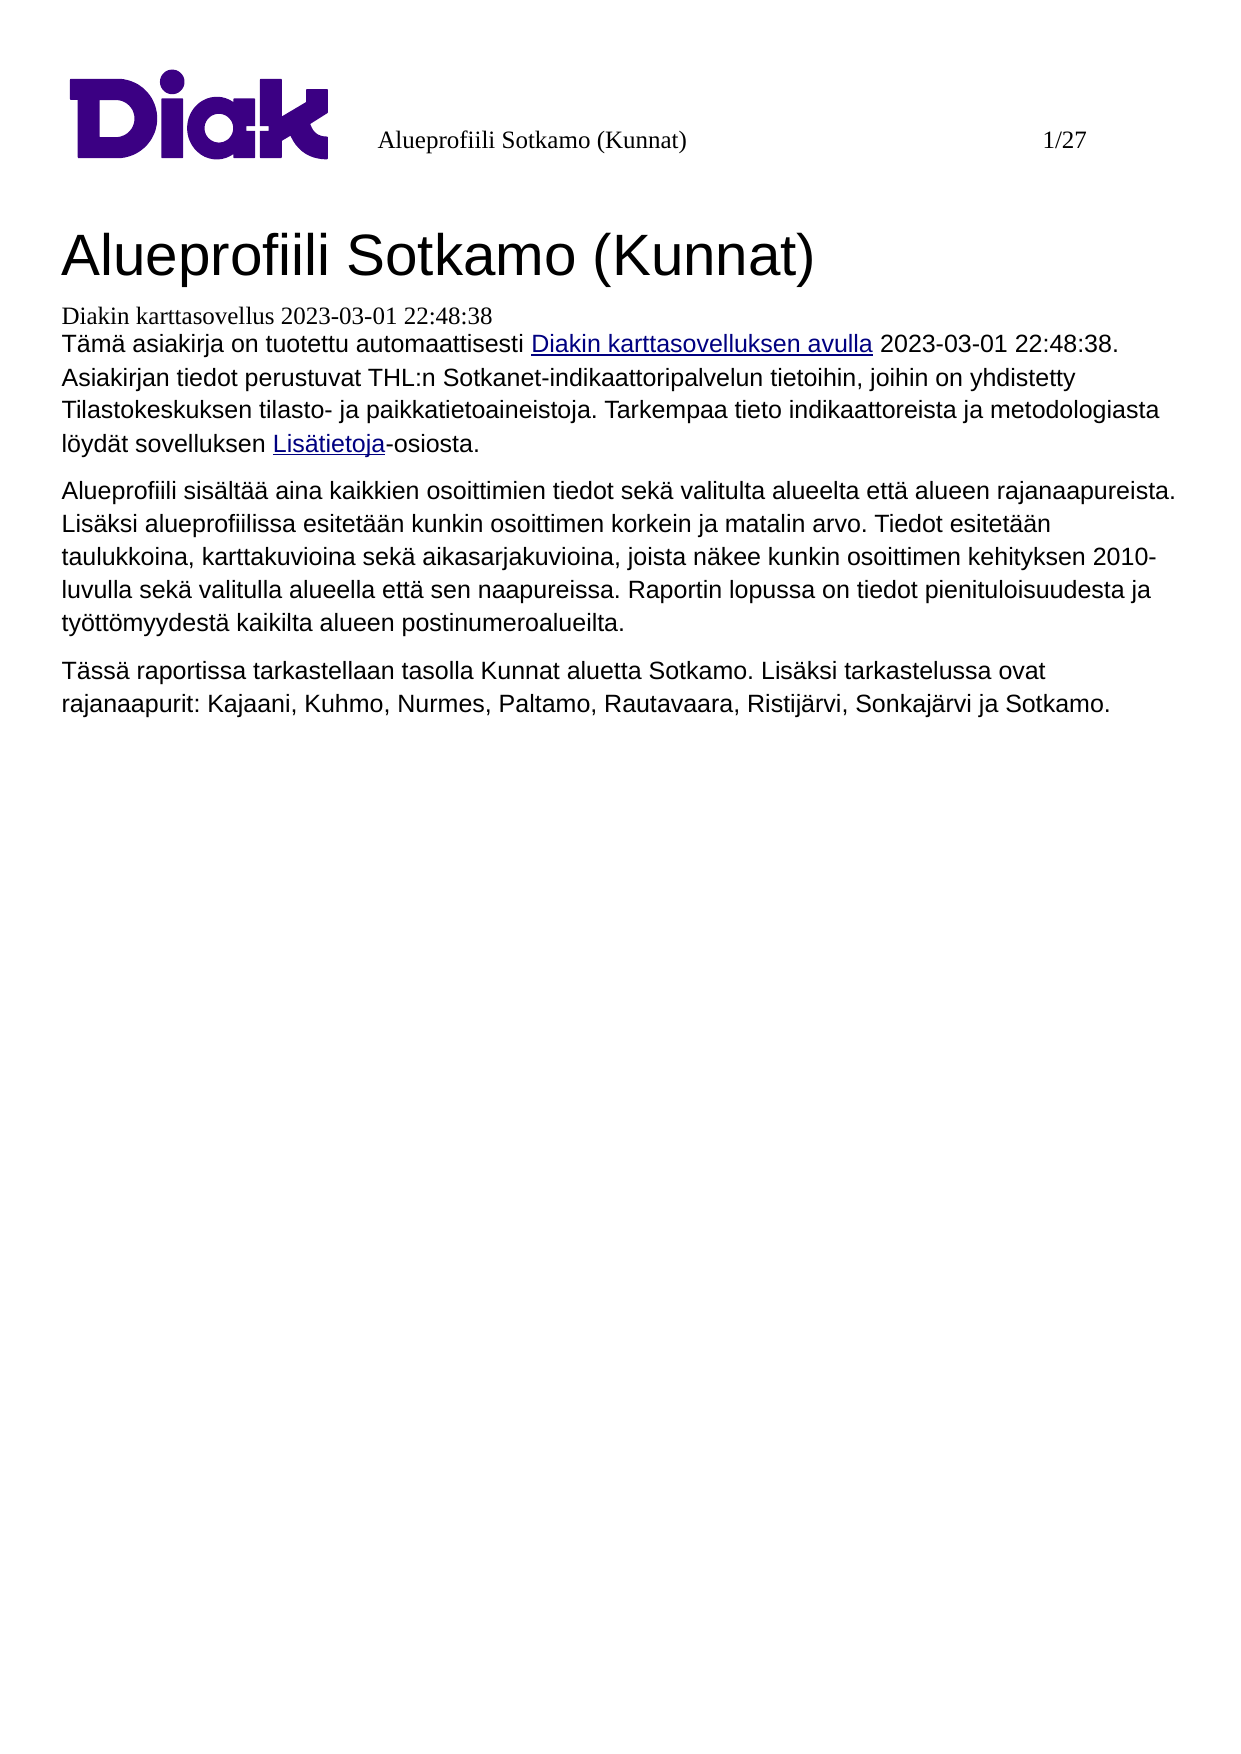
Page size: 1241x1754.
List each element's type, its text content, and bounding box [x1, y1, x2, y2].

text Alueprofiili sisältää aina kaikkien osoittimien tiedot sekä valitulta alueelta että alueen rajanaapureista. Lisäksi alueprofiilissa esitetään kunkin osoittimen korkein ja matalin arvo. Tiedot esitetään taulukkoina, karttakuvioina sekä aikasarjakuvioina, joista näkee kunkin osoittimen kehityksen 2010-luvulla sekä valitulla alueella että sen naapureissa. Raportin lopussa on tiedot pienituloisuudesta ja työttömyydestä kaikilta alueen postinumeroalueilta. [61, 476, 1179, 637]
text Diakin karttasovellus 2023-03-01 22:48:38 [61, 301, 1179, 329]
title Alueprofiili Sotkamo (Kunnat) [61, 221, 1179, 288]
text Tämä asiakirja on tuotettu automaattisesti Diakin karttasovelluksen avulla 2023-03-01 22:48:38. Asiakirjan tiedot perustuvat THL:n Sotkanet-indikaattoripalvelun tietoihin, joihin on yhdistetty Tilastokeskuksen tilasto- ja paikkatietoaineistoja. Tarkempaa tieto indikaattoreista ja metodologiasta löydät sovelluksen Lisätietoja-osiosta. [61, 329, 1179, 457]
text Tässä raportissa tarkastellaan tasolla Kunnat aluetta Sotkamo. Lisäksi tarkastelussa ovat rajanaapurit: Kajaani, Kuhmo, Nurmes, Paltamo, Rautavaara, Ristijärvi, Sonkajärvi ja Sotkamo. [61, 656, 1179, 718]
